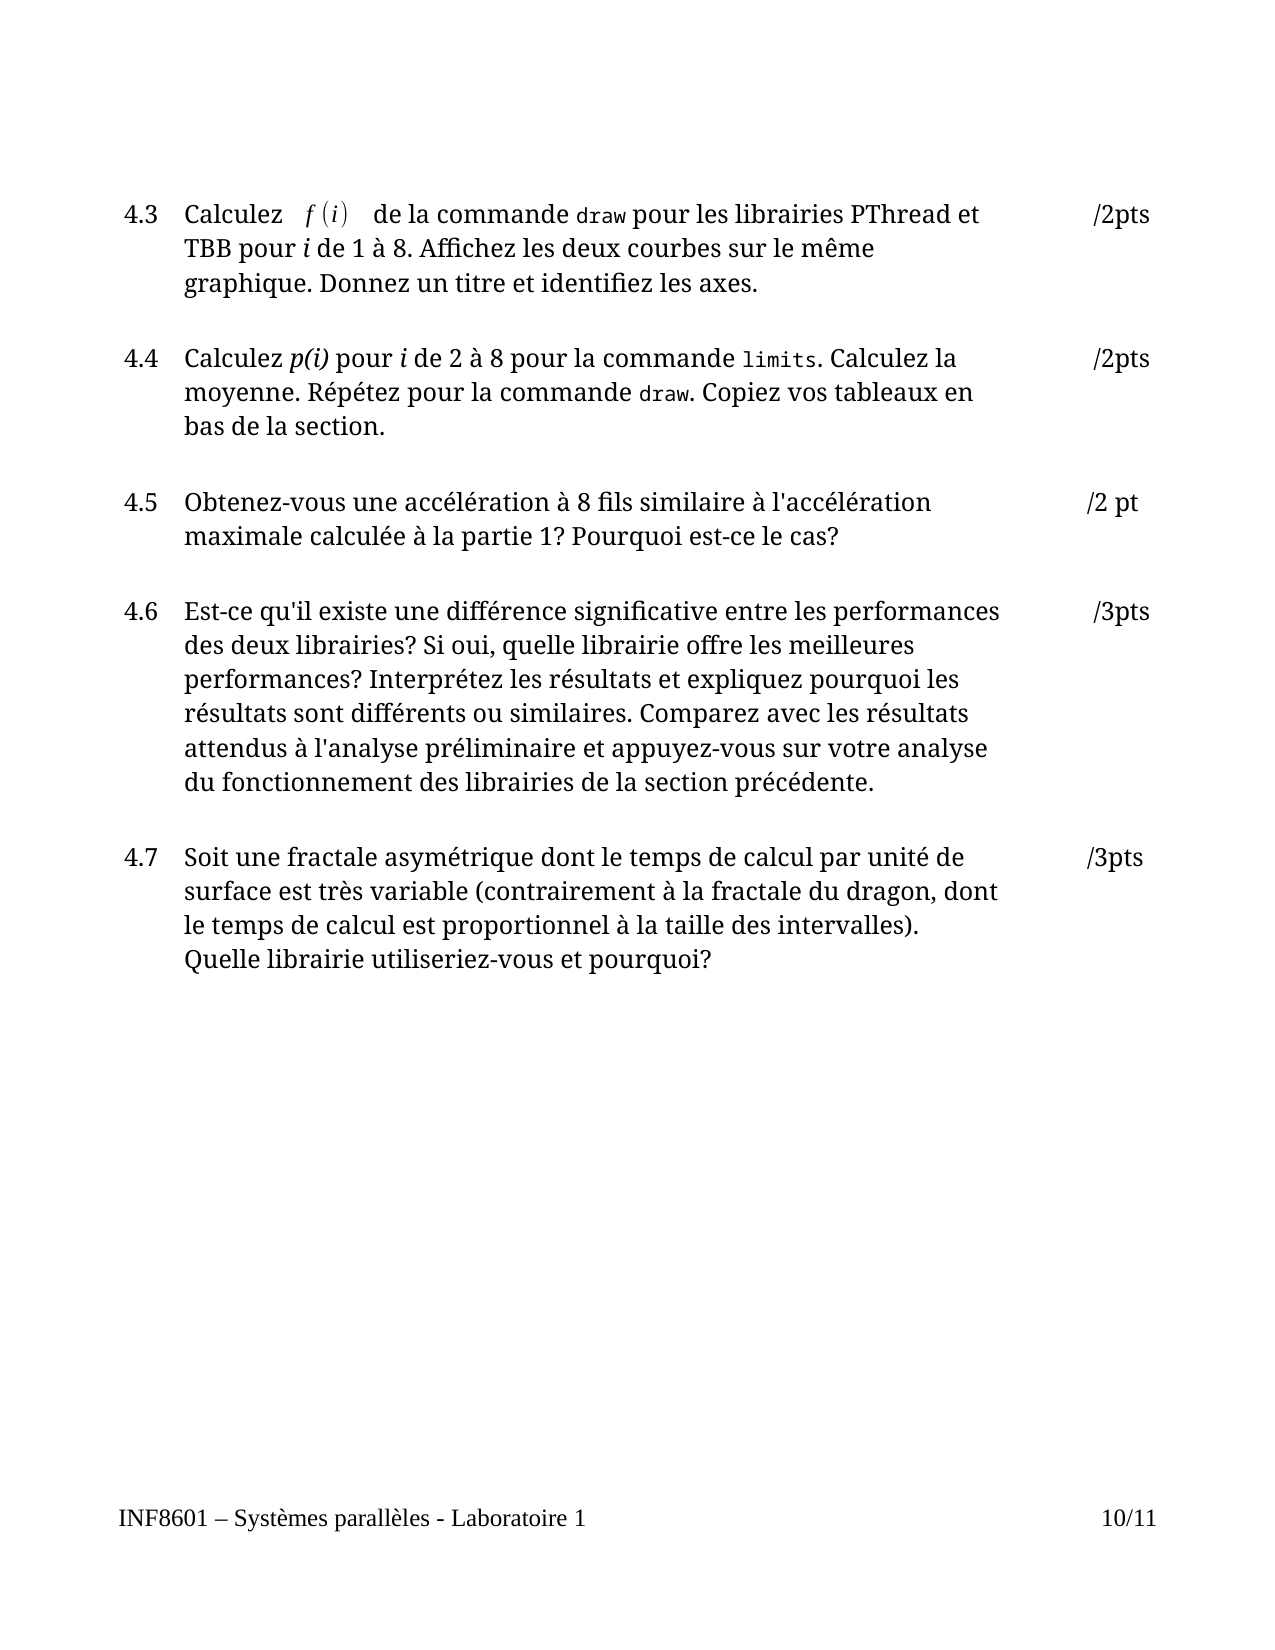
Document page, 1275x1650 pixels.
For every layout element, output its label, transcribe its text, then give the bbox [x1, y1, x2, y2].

table_cell /3pts [1081, 573, 1157, 819]
table_cell [1008, 573, 1081, 819]
table_cell /3pts [1081, 819, 1157, 997]
table_cell Soit une fractale asymétrique dont le temps de calcul par unité de surface est très variable (contrairement à la fractale du dragon, dont le temps de calcul est proportionnel à la taille des intervalles). Quelle librairie utiliseriez-vous et pourquoi? [118, 819, 1007, 997]
table_cell /2pts [1081, 176, 1157, 320]
table_cell /2pts [1081, 320, 1157, 464]
table_cell Calculez p(i) pour i de 2 à 8 pour la commande limits. Calculez la moyenne. Répétez pour la commande draw. Copiez vos tableaux en bas de la section. [118, 320, 1007, 464]
table_cell Obtenez-vous une accélération à 8 fils similaire à l'accélération maximale calculée à la partie 1? Pourquoi est-ce le cas? [118, 464, 1007, 573]
table_cell [1008, 320, 1081, 464]
table_cell Calculez de la commande draw pour les librairies PThread et TBB pour i de 1 à 8. Affichez les deux courbes sur le même graphique. Donnez un titre et identifiez les axes. [118, 176, 1007, 320]
table_cell [1008, 464, 1081, 573]
table_cell [1008, 819, 1081, 997]
table_cell [1008, 176, 1081, 320]
table_cell /2 pt [1081, 464, 1157, 573]
table_cell Est-ce qu'il existe une différence significative entre les performances des deux librairies? Si oui, quelle librairie offre les meilleures performances? Interprétez les résultats et expliquez pourquoi les résultats sont différents ou similaires. Comparez avec les résultats attendus à l'analyse préliminaire et appuyez-vous sur votre analyse du fonctionnement des librairies de la section précédente. [118, 573, 1007, 819]
